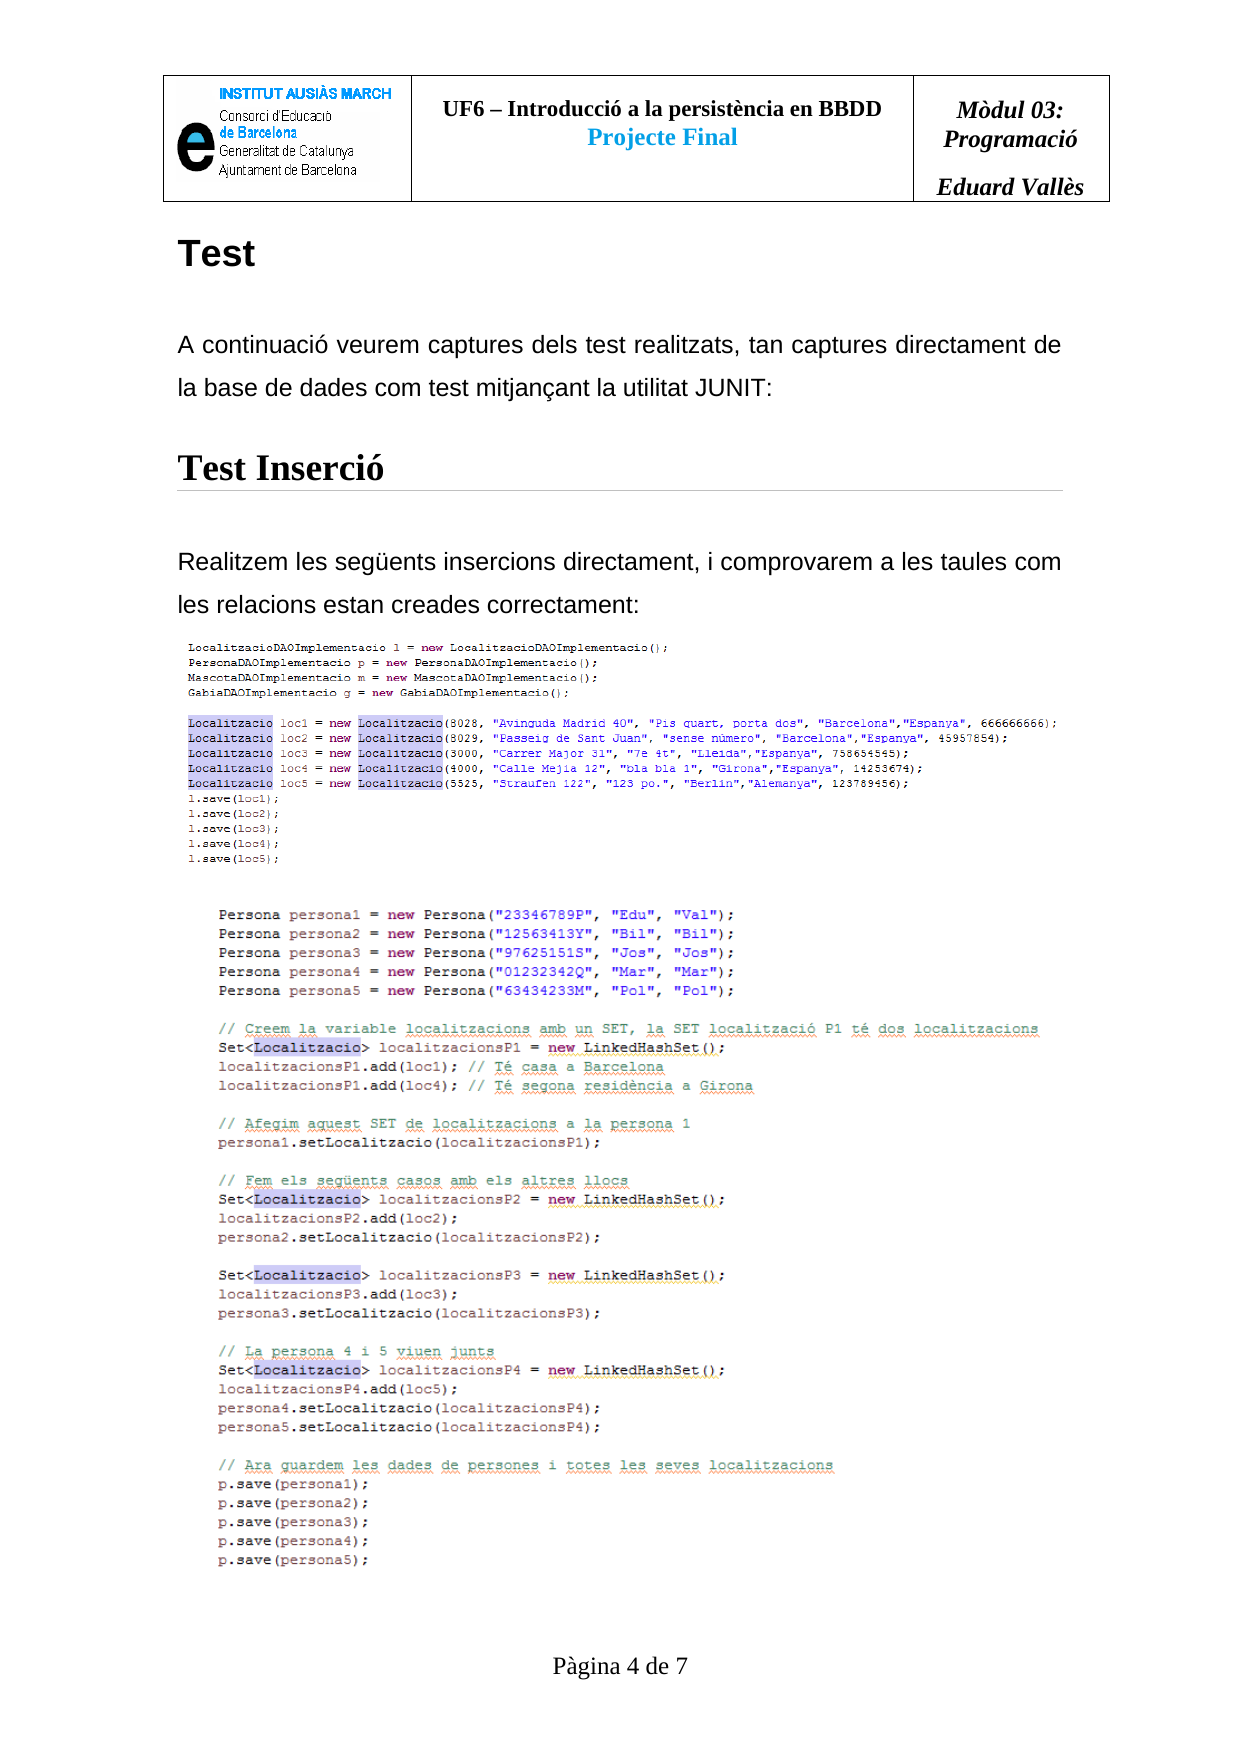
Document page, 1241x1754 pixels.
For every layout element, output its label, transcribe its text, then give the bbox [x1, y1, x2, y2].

subtitle Test [177, 230, 1063, 274]
text Realitzem les següents insercions directament, i comprovarem a les taules com les relacions estan creades correctament: [177, 547, 1063, 619]
subtitle Test Inserció [177, 445, 1063, 490]
picture [177, 633, 1070, 876]
picture [176, 77, 398, 186]
picture [177, 889, 1071, 1582]
text A continuació veurem captures dels test realitzats, tan captures directament de la base de dades com test mitjançant la utilitat JUNIT: [177, 330, 1063, 402]
